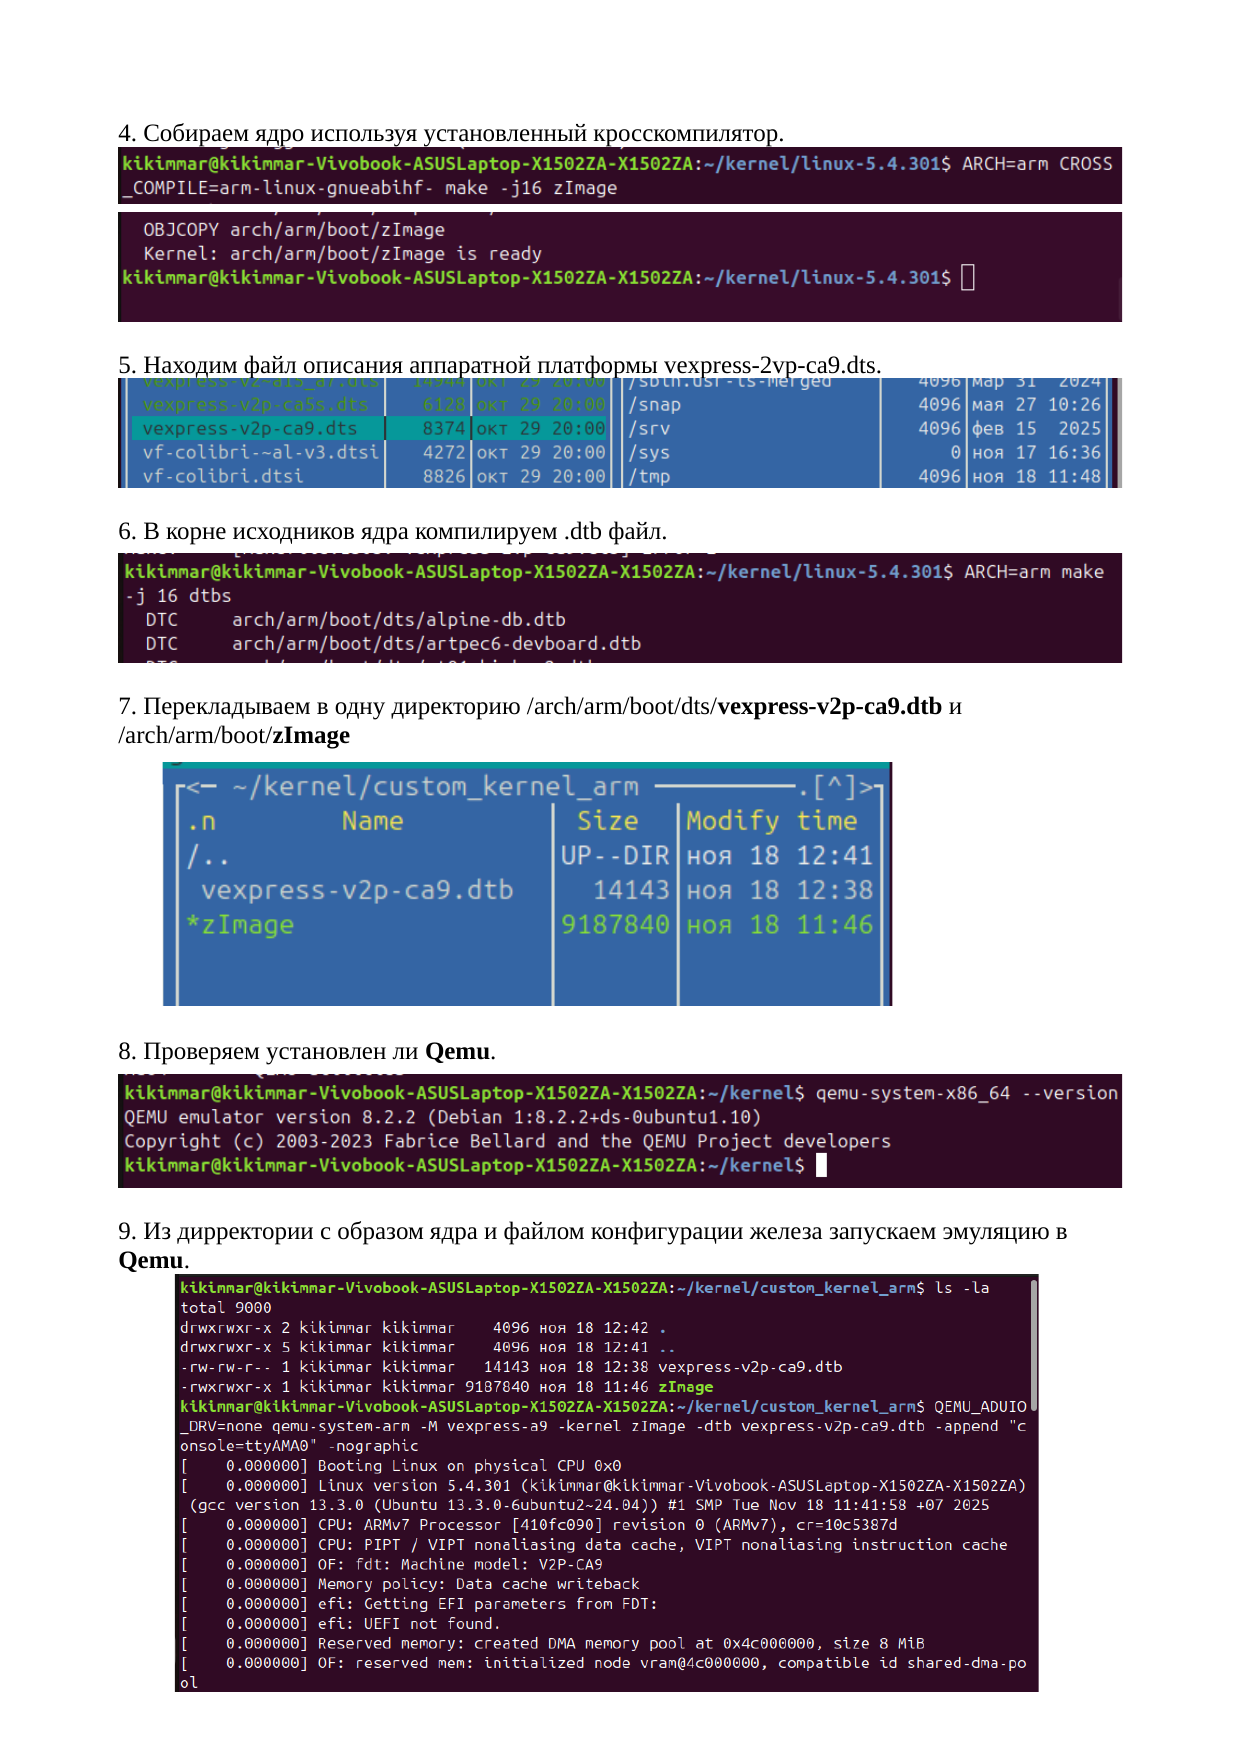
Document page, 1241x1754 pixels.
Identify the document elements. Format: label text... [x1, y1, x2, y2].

text 4. Собираем ядро используя установленный кросскомпилятор. [118, 118, 1122, 147]
picture [162, 762, 893, 1006]
picture [174, 1274, 1039, 1692]
text 6. В корне исходников ядра компилируем .dtb файл. [118, 516, 1122, 545]
text 5. Находим файл описания аппаратной платформы vexpress-2vp-ca9.dts. [118, 350, 1122, 378]
text 8. Проверяем установлен ли Qemu. [118, 1036, 1122, 1065]
picture [118, 147, 1123, 204]
text 9. Из дирректории с образом ядра и файлом конфигурации железа запускаем эмуляцию в Qemu. [118, 1216, 1122, 1274]
picture [118, 212, 1123, 322]
picture [118, 553, 1123, 663]
picture [118, 378, 1123, 488]
text 7. Перекладываем в одну директорию /arch/arm/boot/dts/vexpress-v2p-ca9.dtb и /arch/arm/boot/zImage [118, 691, 1122, 749]
picture [118, 1074, 1123, 1188]
